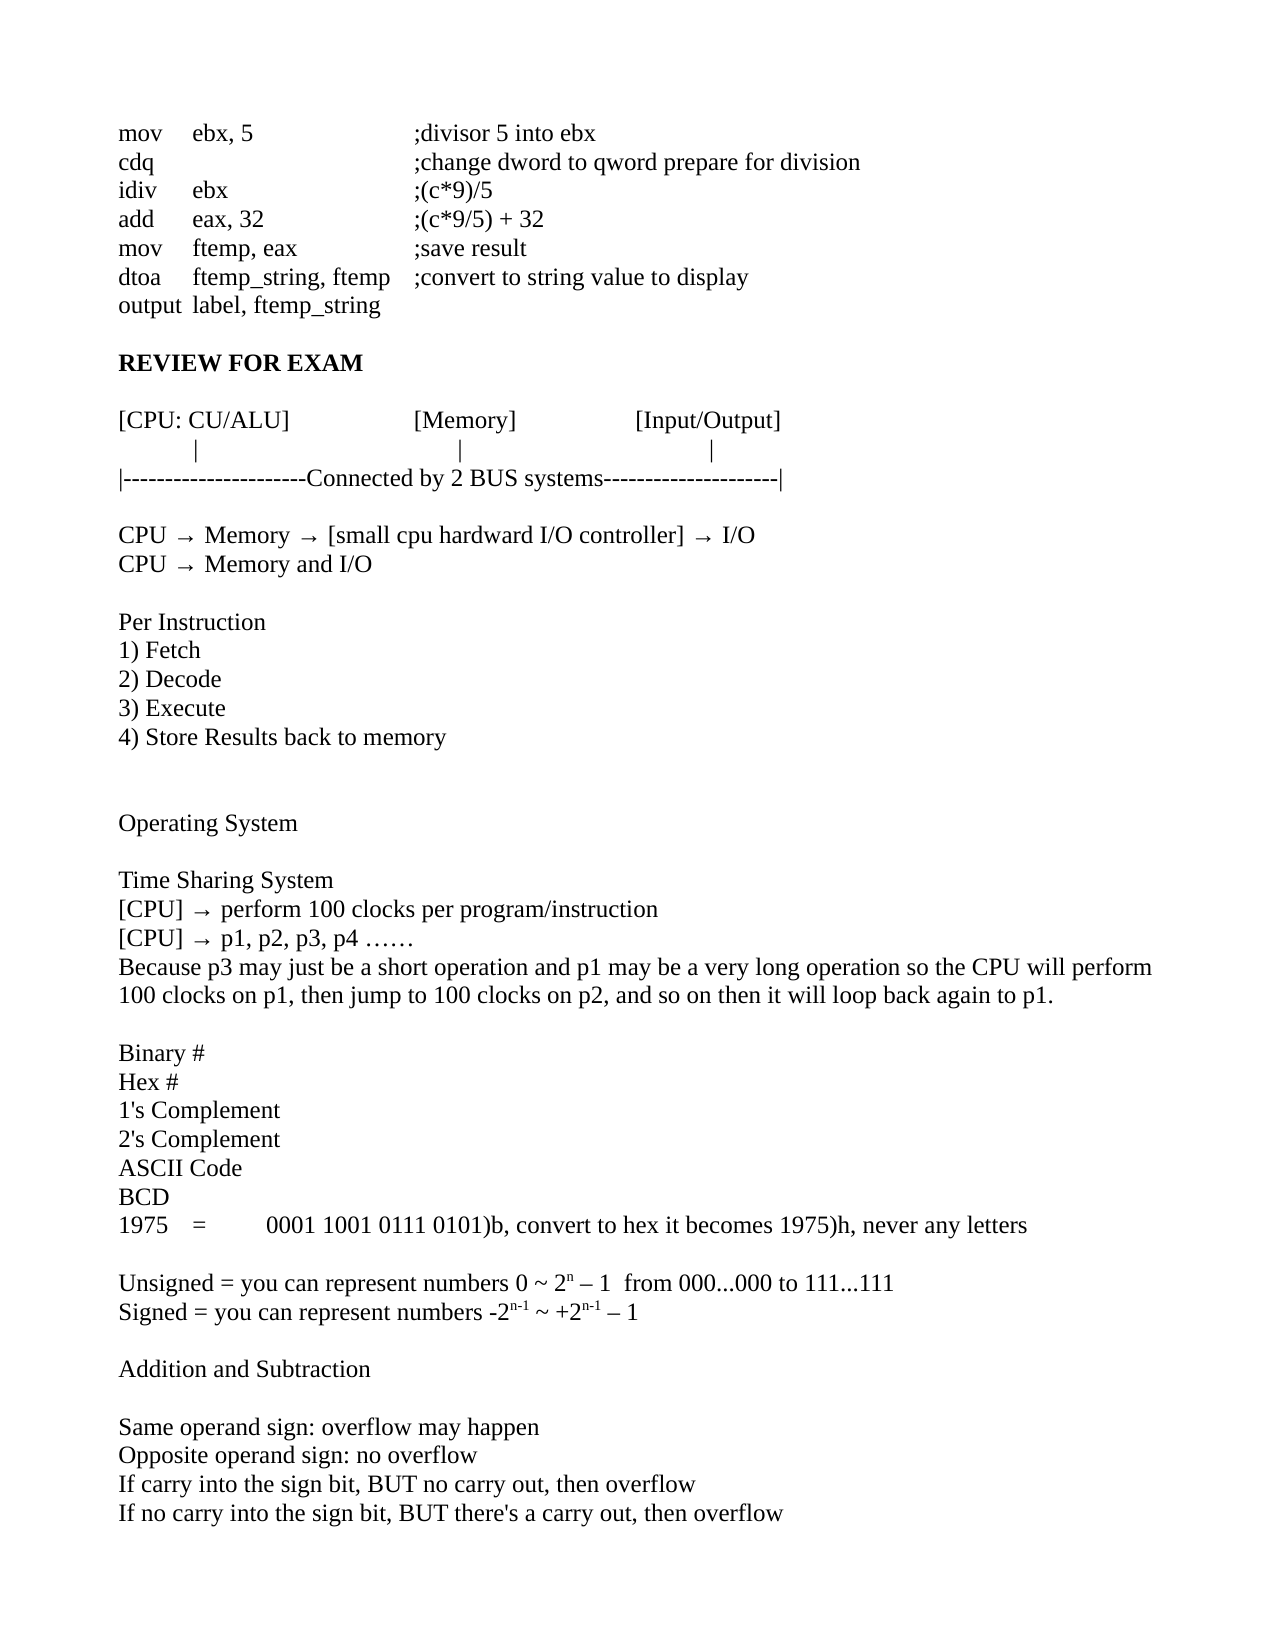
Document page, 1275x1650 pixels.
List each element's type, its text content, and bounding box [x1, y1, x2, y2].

text CPU → Memory → [small cpu hardward I/O controller] → I/O [118, 521, 1157, 549]
text ASCII Code [118, 1153, 1157, 1182]
text [CPU] → perform 100 clocks per program/instruction [118, 894, 1157, 923]
text 4) Store Results back to memory [118, 722, 1157, 751]
text [CPU: CU/ALU] [Memory] [Input/Output] [118, 406, 1157, 434]
text cdq ;change dword to qword prepare for division [118, 147, 1157, 176]
text Signed = you can represent numbers -2n-1 ~ +2n-1 – 1 [118, 1297, 1157, 1326]
text idiv ebx ;(c*9)/5 [118, 176, 1157, 204]
text Because p3 may just be a short operation and p1 may be a very long operation so the CPU will perform 100 clocks on p1, then jump to 100 clocks on p2, and so on then it will loop back again to p1. [118, 952, 1157, 1009]
text dtoa ftemp_string, ftemp ;convert to string value to display [118, 262, 1157, 291]
text REVIEW FOR EXAM [118, 348, 1157, 377]
text Per Instruction [118, 607, 1157, 636]
text 1's Complement [118, 1096, 1157, 1124]
text 3) Execute [118, 693, 1157, 722]
text CPU → Memory and I/O [118, 549, 1157, 578]
text 2) Decode [118, 664, 1157, 693]
text | | | [118, 434, 1157, 463]
text |----------------------Connected by 2 BUS systems---------------------| [118, 463, 1157, 492]
text [CPU] → p1, p2, p3, p4 …… [118, 923, 1157, 952]
text Same operand sign: overflow may happen [118, 1412, 1157, 1441]
text output label, ftemp_string [118, 291, 1157, 319]
text Binary # [118, 1038, 1157, 1067]
text BCD [118, 1182, 1157, 1211]
text 1) Fetch [118, 636, 1157, 664]
text If carry into the sign bit, BUT no carry out, then overflow [118, 1469, 1157, 1498]
text Time Sharing System [118, 866, 1157, 894]
text If no carry into the sign bit, BUT there's a carry out, then overflow [118, 1498, 1157, 1527]
text Hex # [118, 1067, 1157, 1096]
text mov ftemp, eax ;save result [118, 233, 1157, 262]
text 2's Complement [118, 1124, 1157, 1153]
text add eax, 32 ;(c*9/5) + 32 [118, 204, 1157, 233]
text 1975 = 0001 1001 0111 0101)b, convert to hex it becomes 1975)h, never any letters [118, 1211, 1157, 1239]
text Unsigned = you can represent numbers 0 ~ 2n – 1 from 000...000 to 111...111 [118, 1268, 1157, 1297]
text mov ebx, 5 ;divisor 5 into ebx [118, 118, 1157, 147]
text Opposite operand sign: no overflow [118, 1441, 1157, 1469]
text Addition and Subtraction [118, 1354, 1157, 1383]
text Operating System [118, 808, 1157, 837]
